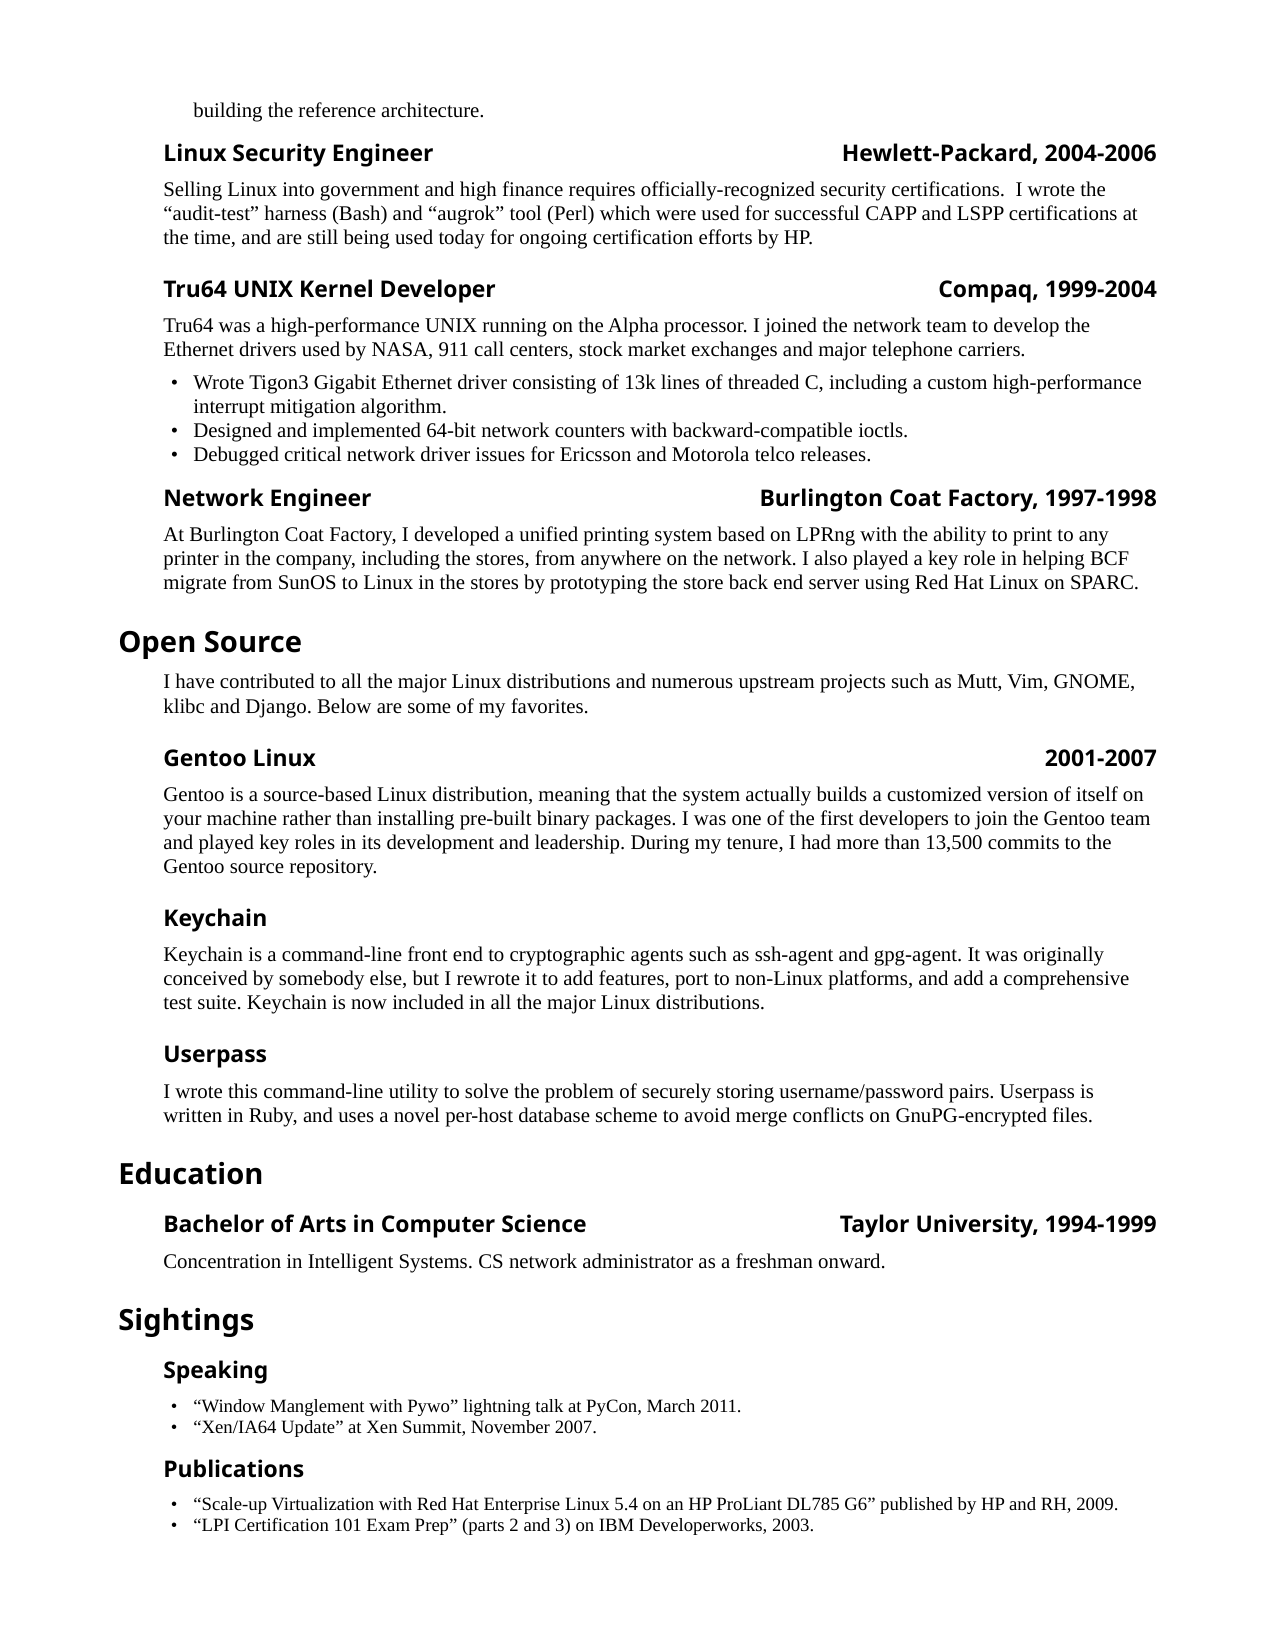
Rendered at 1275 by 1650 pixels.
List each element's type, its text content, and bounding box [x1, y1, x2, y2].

subtitle Speaking [163, 1354, 1157, 1386]
subtitle Sightings [118, 1299, 1157, 1339]
subtitle Linux Security Engineer Hewlett-Packard, 2004-2006 [163, 137, 1157, 168]
list Designed and implemented 64-bit network counters with backward-compatible ioctls. [171, 418, 1157, 442]
text Keychain is a command-line front end to cryptographic agents such as ssh-agent and gpg-agent. It was originally conceived by somebody else, but I rewrote it to add features, port to non-Linux platforms, and add a comprehensive test suite. Keychain is now included in all the major Linux distributions. [163, 942, 1157, 1014]
subtitle Network Engineer Burlington Coat Factory, 1997-1998 [163, 481, 1157, 513]
text At Burlington Coat Factory, I developed a unified printing system based on LPRng with the ability to print to any printer in the company, including the stores, from anywhere on the network. I also played a key role in helping BCF migrate from SunOS to Linux in the stores by prototyping the store back end server using Red Hat Linux on SPARC. [163, 522, 1157, 594]
list “Scale-up Virtualization with Red Hat Enterprise Linux 5.4 on an HP ProLiant DL785 G6” published by HP and RH, 2009. [171, 1493, 1157, 1514]
text I have contributed to all the major Linux distributions and numerous upstream projects such as Mutt, Vim, GNOME, klibc and Django. Below are some of my favorites. [163, 669, 1157, 718]
subtitle Userpass [163, 1038, 1157, 1069]
text Selling Linux into government and high finance requires officially-recognized security certifications. I wrote the “audit-test” harness (Bash) and “augrok” tool (Perl) which were used for successful CAPP and LSPP certifications at the time, and are still being used today for ongoing certification efforts by HP. [163, 177, 1157, 249]
list “Xen/IA64 Update” at Xen Summit, November 2007. [171, 1416, 1157, 1438]
subtitle Gentoo Linux 2001-2007 [163, 742, 1157, 773]
subtitle Keychain [163, 902, 1157, 933]
text I wrote this command-line utility to solve the problem of securely storing username/password pairs. Userpass is written in Ruby, and uses a novel per-host database scheme to avoid merge conflicts on GnuPG-encrypted files. [163, 1078, 1157, 1127]
list “LPI Certification 101 Exam Prep” (parts 2 and 3) on IBM Developerworks, 2003. [171, 1514, 1157, 1536]
text Concentration in Intelligent Systems. CS network administrator as a freshman onward. [163, 1248, 1157, 1273]
list building the reference architecture. [171, 97, 1157, 122]
list “Window Manglement with Pywo” lightning talk at PyCon, March 2011. [171, 1394, 1157, 1416]
list Debugged critical network driver issues for Ericsson and Motorola telco releases. [171, 442, 1157, 466]
subtitle Tru64 UNIX Kernel Developer Compaq, 1999-2004 [163, 273, 1157, 304]
subtitle Open Source [118, 621, 1157, 661]
text Gentoo is a source-based Linux distribution, meaning that the system actually builds a customized version of itself on your machine rather than installing pre-built binary packages. I was one of the first developers to join the Gentoo team and played key roles in its development and leadership. During my tenure, I had more than 13,500 commits to the Gentoo source repository. [163, 782, 1157, 878]
text Tru64 was a high-performance UNIX running on the Alpha processor. I joined the network team to develop the Ethernet drivers used by NASA, 911 call centers, stock market exchanges and major telephone carriers. [163, 313, 1157, 361]
subtitle Publications [163, 1453, 1157, 1484]
list Wrote Tigon3 Gigabit Ethernet driver consisting of 13k lines of threaded C, including a custom high-performance interrupt mitigation algorithm. [171, 370, 1157, 418]
subtitle Bachelor of Arts in Computer Science Taylor University, 1994-1999 [163, 1208, 1157, 1239]
subtitle Education [118, 1154, 1157, 1193]
